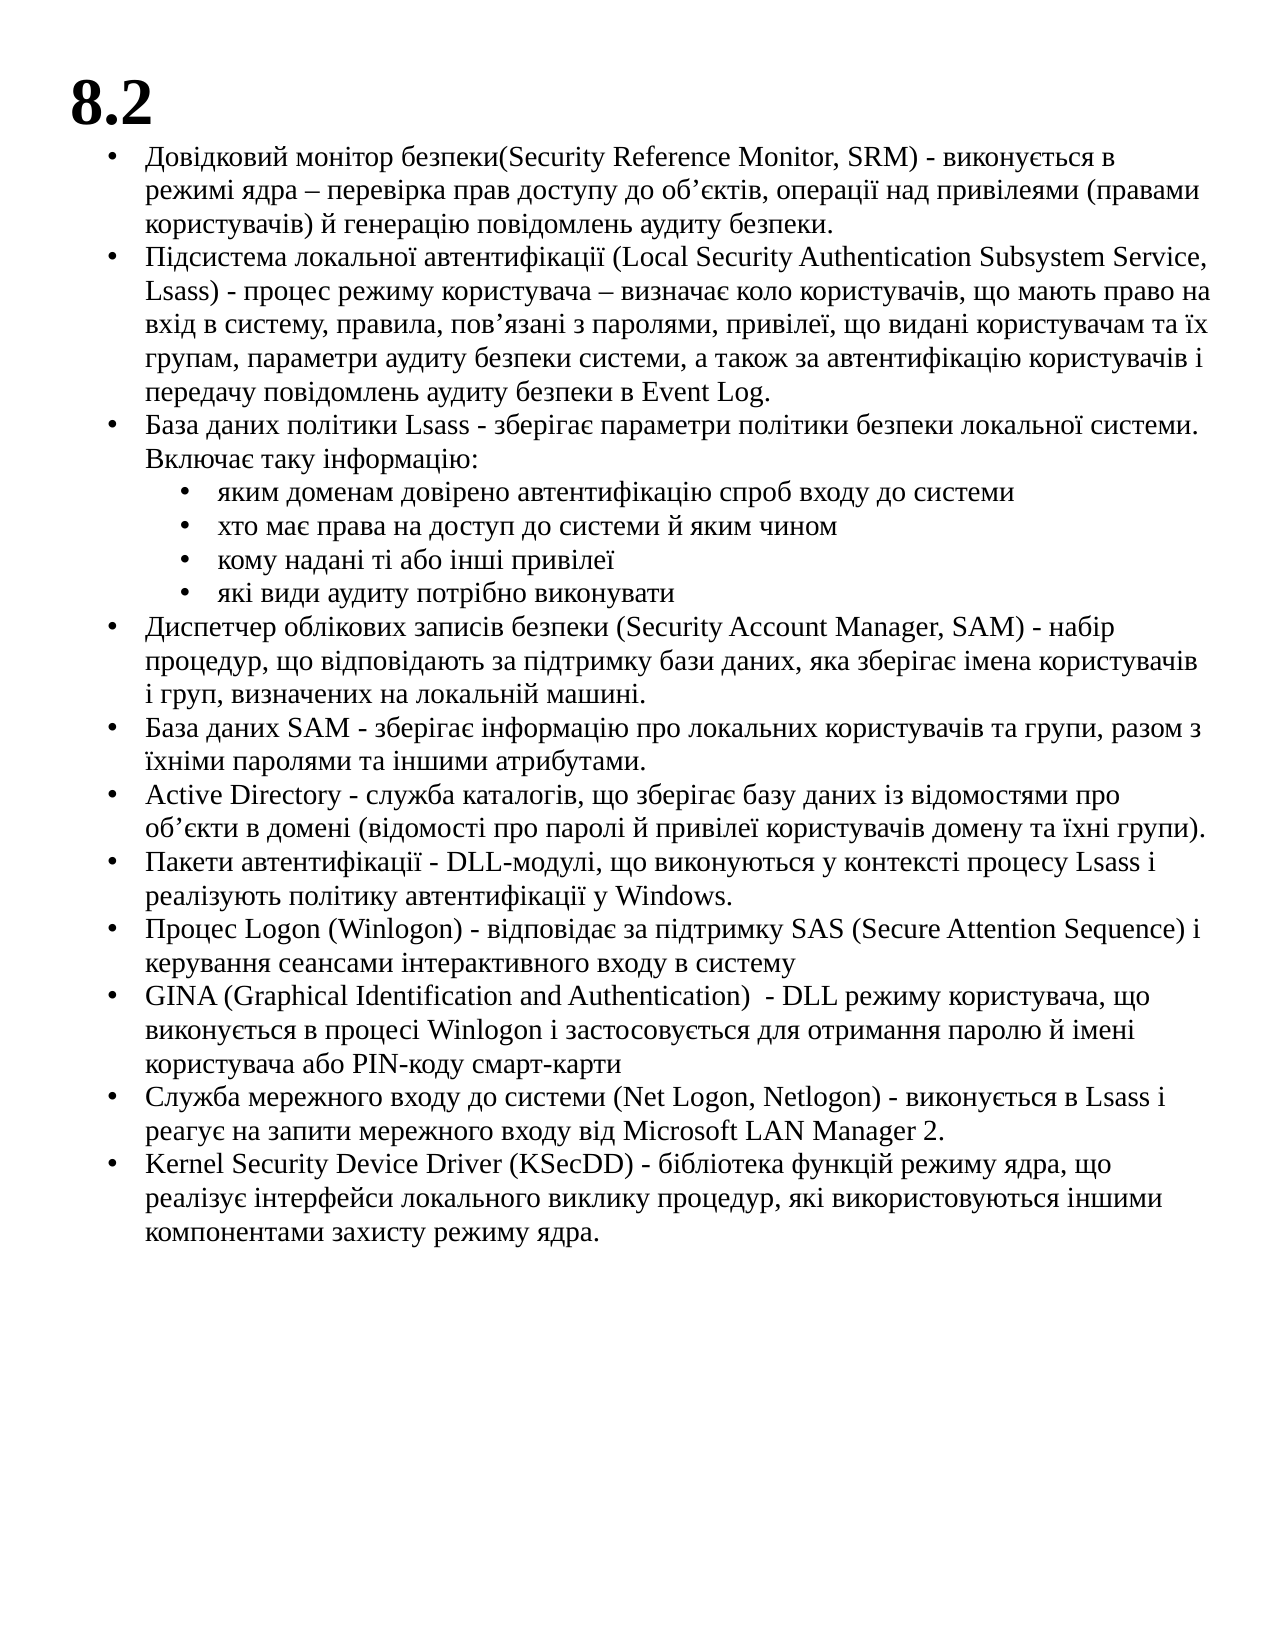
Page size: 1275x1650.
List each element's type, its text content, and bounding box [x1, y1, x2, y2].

list Пакети автентифікації - DLL-модулі, що виконуються у контексті процесу Lsass і реалізують політику автентифікації у Windows. [107, 844, 1212, 911]
list Диспетчер облікових записів безпеки (Security Account Manager, SAM) - набір процедур, що відповідають за підтримку бази даних, яка зберігає імена користувачів і груп, визначених на локальній машині. [107, 609, 1212, 710]
list База даних політики Lsass - зберігає параметри політики безпеки локальної системи. Включає таку інформацію: [107, 407, 1212, 474]
list Служба мережного входу до системи (Net Logon, Netlogon) - виконується в Lsass і реагує на запити мережного входу від Microsoft LAN Manager 2. [107, 1079, 1212, 1146]
list Active Directory - служба каталогів, що зберігає базу даних із відомостями про об’єкти в домені (відомості про паролі й привілеї користувачів домену та їхні групи). [107, 777, 1212, 844]
list Процес Logon (Winlogon) - відповідає за підтримку SAS (Secure Attention Sequence) і керування сеансами інтерактивного входу в систему [107, 911, 1212, 978]
list кому надані ті або інші привілеї [180, 542, 1212, 575]
list яким доменам довірено автентифікацію спроб входу до системи [180, 474, 1212, 508]
list База даних SAM - зберігає інформацію про локальних користувачів та групи, разом з їхніми паролями та іншими атрибутами. [107, 710, 1212, 777]
list Kernel Security Device Driver (KSecDD) - бібліотека функцій режиму ядра, що реалізує інтерфейси локального виклику процедур, які використовуються іншими компонентами захисту режиму ядра. [107, 1146, 1212, 1247]
list хто має права на доступ до системи й яким чином [180, 508, 1212, 542]
list Підсистема локальної автентифікації (Local Security Authentication Subsystem Service, Lsass) - процес режиму користувача – визначає коло користувачів, що мають право на вхід в систему, правила, пов’язані з паролями, привілеї, що видані користувачам та їх групам, параметри аудиту безпеки системи, а також за автентифікацію користувачів і передачу повідомлень аудиту безпеки в Event Log. [107, 239, 1212, 407]
text 8.2 [70, 62, 1212, 139]
list Довідковий монітор безпеки(Security Reference Monitor, SRM) - виконується в режимі ядра – перевірка прав доступу до об’єктів, операції над привілеями (правами користувачів) й генерацію повідомлень аудиту безпеки. [107, 139, 1212, 239]
list GINA (Graphical Identification and Authentication) - DLL режиму користувача, що виконується в процесі Winlogon і застосовується для отримання паролю й імені користувача або PIN-коду смарт-карти [107, 978, 1212, 1079]
list які види аудиту потрібно виконувати [180, 575, 1212, 609]
